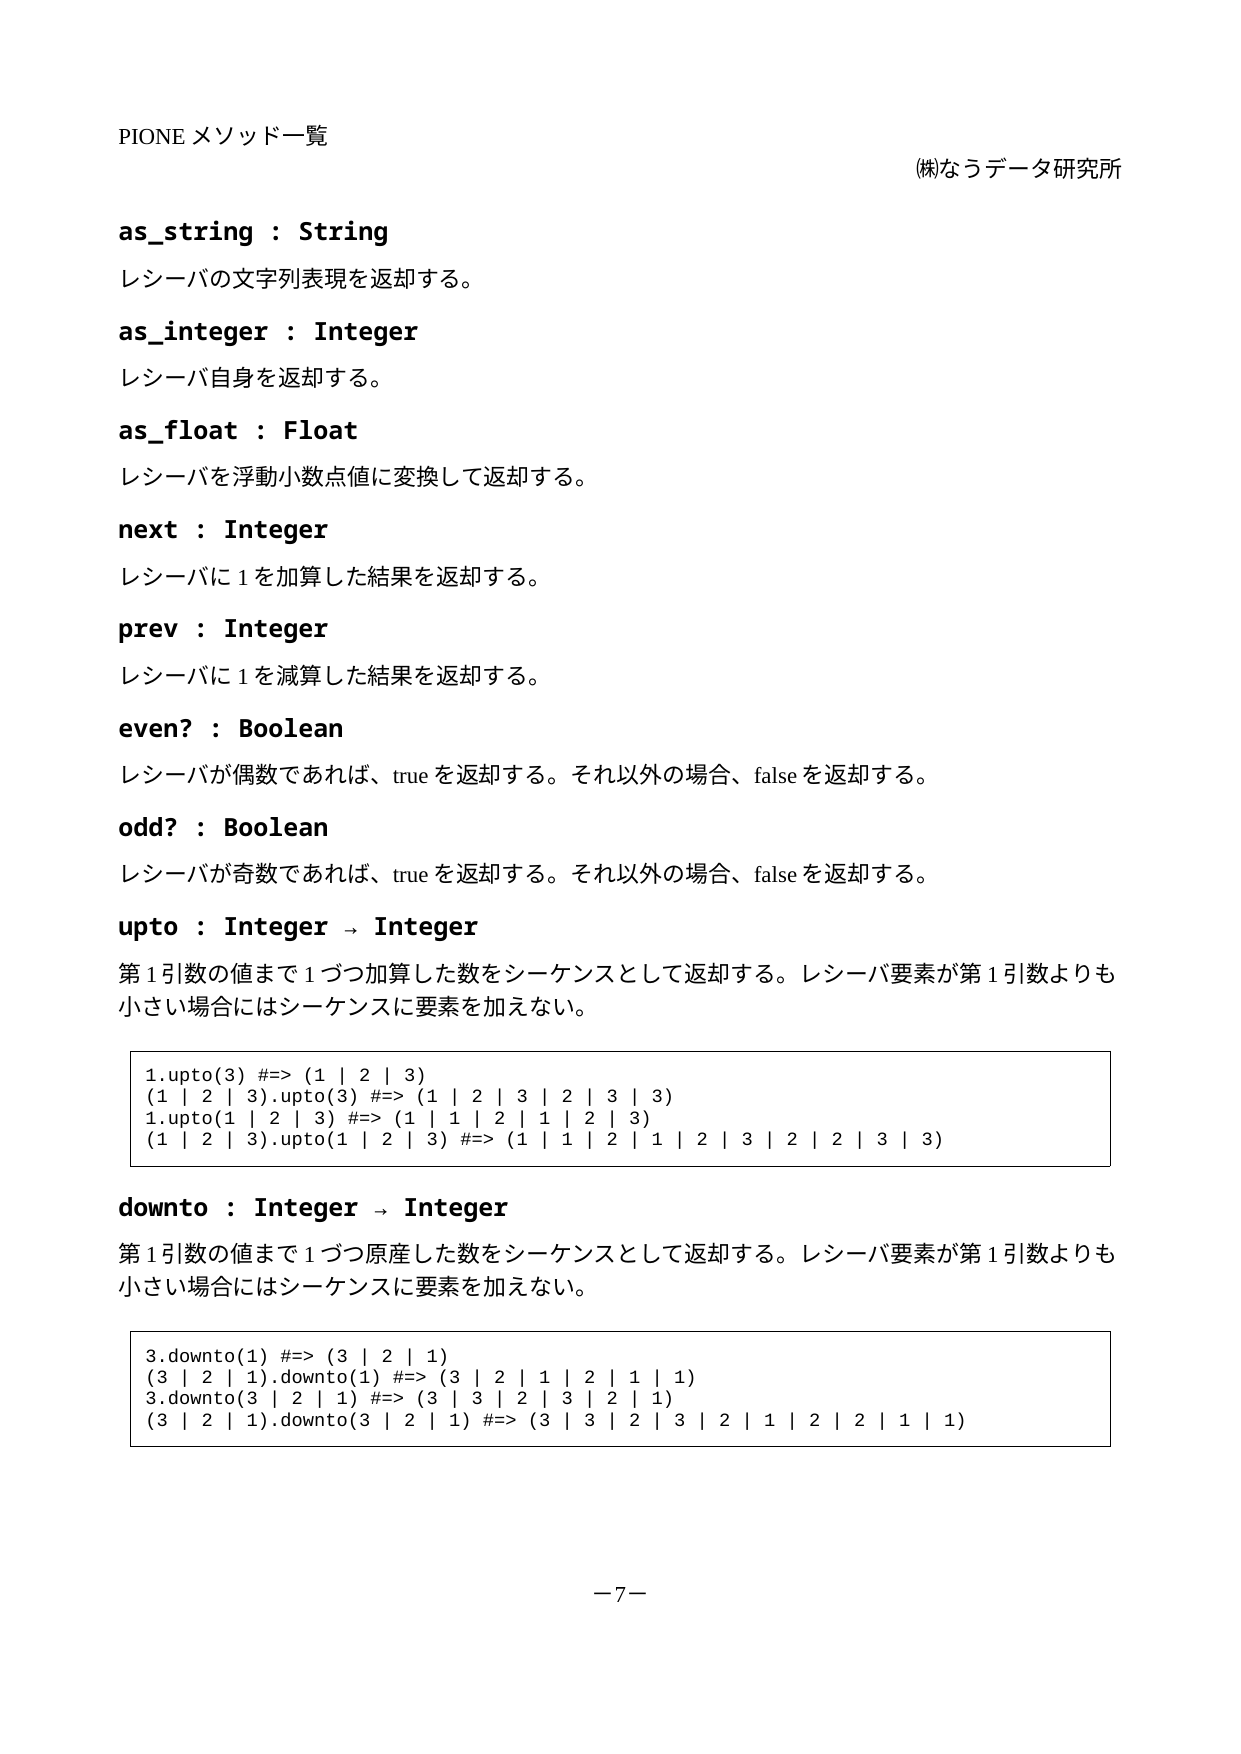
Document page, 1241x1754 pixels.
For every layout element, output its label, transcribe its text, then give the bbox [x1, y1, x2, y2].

text レシーバが奇数であれば、trueを返却する。それ以外の場合、falseを返却する。 [118, 856, 1122, 889]
text as_integer : Integer [118, 313, 1122, 347]
text as_float : Float [118, 413, 1122, 447]
text 第1引数の値まで1づつ原産した数をシーケンスとして返却する。レシーバ要素が第1引数よりも小さい場合にはシーケンスに要素を加えない。 [118, 1236, 1122, 1302]
text 1.upto(3) #=> (1 | 2 | 3) (1 | 2 | 3).upto(3) #=> (1 | 2 | 3 | 2 | 3 | 3) 1.upto(1 | 2 | 3) #=> (1 | 1 | 2 | 1 | 2 | 3) (1 | 2 | 3).upto(1 | 2 | 3) #=> (1 | 1 | 2 | 1 | 2 | 3 | 2 | 2 | 3 | 3) [131, 1052, 1110, 1166]
text レシーバを浮動小数点値に変換して返却する。 [118, 459, 1122, 492]
text レシーバが偶数であれば、trueを返却する。それ以外の場合、falseを返却する。 [118, 757, 1122, 790]
text as_string : String [118, 214, 1122, 248]
text 3.downto(1) #=> (3 | 2 | 1) (3 | 2 | 1).downto(1) #=> (3 | 2 | 1 | 2 | 1 | 1) 3.downto(3 | 2 | 1) #=> (3 | 3 | 2 | 3 | 2 | 1) (3 | 2 | 1).downto(3 | 2 | 1) #=> (3 | 3 | 2 | 3 | 2 | 1 | 2 | 2 | 1 | 1) [131, 1332, 1110, 1446]
text upto : Integer → Integer [118, 909, 1122, 943]
text 第1引数の値まで1づつ加算した数をシーケンスとして返却する。レシーバ要素が第1引数よりも小さい場合にはシーケンスに要素を加えない。 [118, 955, 1122, 1022]
text レシーバの文字列表現を返却する。 [118, 261, 1122, 294]
text even? : Boolean [118, 710, 1122, 744]
text downto : Integer → Integer [118, 1189, 1122, 1224]
text レシーバ自身を返却する。 [118, 360, 1122, 393]
text prev : Integer [118, 611, 1122, 645]
text レシーバに1を減算した結果を返却する。 [118, 658, 1122, 691]
text next : Integer [118, 512, 1122, 546]
text odd? : Boolean [118, 810, 1122, 844]
text レシーバに1を加算した結果を返却する。 [118, 558, 1122, 592]
